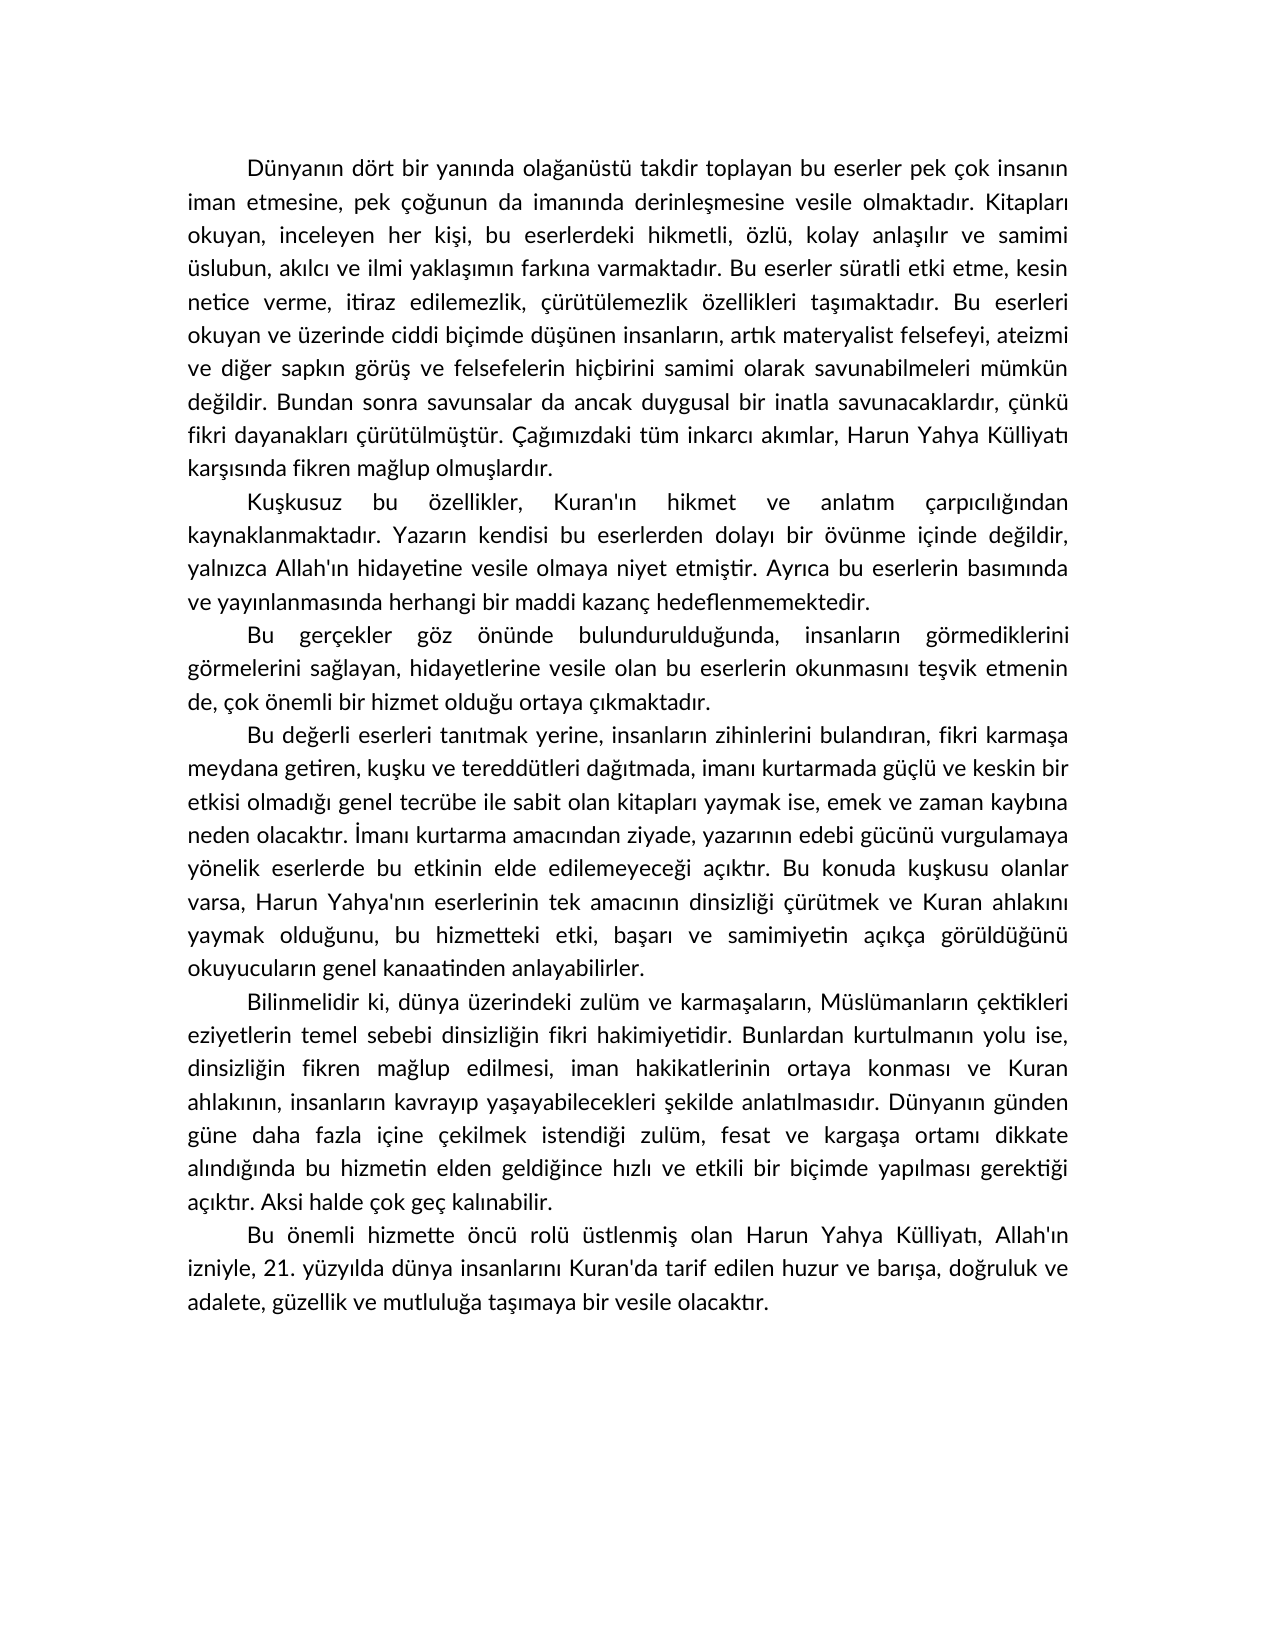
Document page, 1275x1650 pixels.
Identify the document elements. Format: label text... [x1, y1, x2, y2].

text Bilinmelidir ki, dünya üzerindeki zulüm ve karmaşaların, Müslümanların çektikleri eziyetlerin temel sebebi dinsizliğin fikri hakimiyetidir. Bunlardan kurtulmanın yolu ise, dinsizliğin fikren mağlup edilmesi, iman hakikatlerinin ortaya konması ve Kuran ahlakının, insanların kavrayıp yaşayabilecekleri şekilde anlatılmasıdır. Dünyanın günden güne daha fazla içine çekilmek istendiği zulüm, fesat ve kargaşa ortamı dikkate alındığında bu hizmetin elden geldiğince hızlı ve etkili bir biçimde yapılması gerektiği açıktır. Aksi halde çok geç kalınabilir. [187, 983, 1070, 1217]
text Bu değerli eserleri tanıtmak yerine, insanların zihinlerini bulandıran, fikri karmaşa meydana getiren, kuşku ve tereddütleri dağıtmada, imanı kurtarmada güçlü ve keskin bir etkisi olmadığı genel tecrübe ile sabit olan kitapları yaymak ise, emek ve zaman kaybına neden olacaktır. İmanı kurtarma amacından ziyade, yazarının edebi gücünü vurgulamaya yönelik eserlerde bu etkinin elde edilemeyeceği açıktır. Bu konuda kuşkusu olanlar varsa, Harun Yahya'nın eserlerinin tek amacının dinsizliği çürütmek ve Kuran ahlakını yaymak olduğunu, bu hizmetteki etki, başarı ve samimiyetin açıkça görüldüğünü okuyucuların genel kanaatinden anlayabilirler. [187, 717, 1070, 983]
text Dünyanın dört bir yanında olağanüstü takdir toplayan bu eserler pek çok insanın iman etmesine, pek çoğunun da imanında derinleşmesine vesile olmaktadır. Kitapları okuyan, inceleyen her kişi, bu eserlerdeki hikmetli, özlü, kolay anlaşılır ve samimi üslubun, akılcı ve ilmi yaklaşımın farkına varmaktadır. Bu eserler süratli etki etme, kesin netice verme, itiraz edilemezlik, çürütülemezlik özellikleri taşımaktadır. Bu eserleri okuyan ve üzerinde ciddi biçimde düşünen insanların, artık materyalist felsefeyi, ateizmi ve diğer sapkın görüş ve felsefelerin hiçbirini samimi olarak savunabilmeleri mümkün değildir. Bundan sonra savunsalar da ancak duygusal bir inatla savunacaklardır, çünkü fikri dayanakları çürütülmüştür. Çağımızdaki tüm inkarcı akımlar, Harun Yahya Külliyatı karşısında fikren mağlup olmuşlardır. [187, 150, 1070, 483]
text Bu önemli hizmette öncü rolü üstlenmiş olan Harun Yahya Külliyatı, Allah'ın izniyle, 21. yüzyılda dünya insanlarını Kuran'da tarif edilen huzur ve barışa, doğruluk ve adalete, güzellik ve mutluluğa taşımaya bir vesile olacaktır. [187, 1217, 1070, 1317]
text Kuşkusuz bu özellikler, Kuran'ın hikmet ve anlatım çarpıcılığından kaynaklanmaktadır. Yazarın kendisi bu eserlerden dolayı bir övünme içinde değildir, yalnızca Allah'ın hidayetine vesile olmaya niyet etmiştir. Ayrıca bu eserlerin basımında ve yayınlanmasında herhangi bir maddi kazanç hedeflenmemektedir. [187, 483, 1070, 617]
text Bu gerçekler göz önünde bulundurulduğunda, insanların görmediklerini görmelerini sağlayan, hidayetlerine vesile olan bu eserlerin okunmasını teşvik etmenin de, çok önemli bir hizmet olduğu ortaya çıkmaktadır. [187, 617, 1070, 717]
